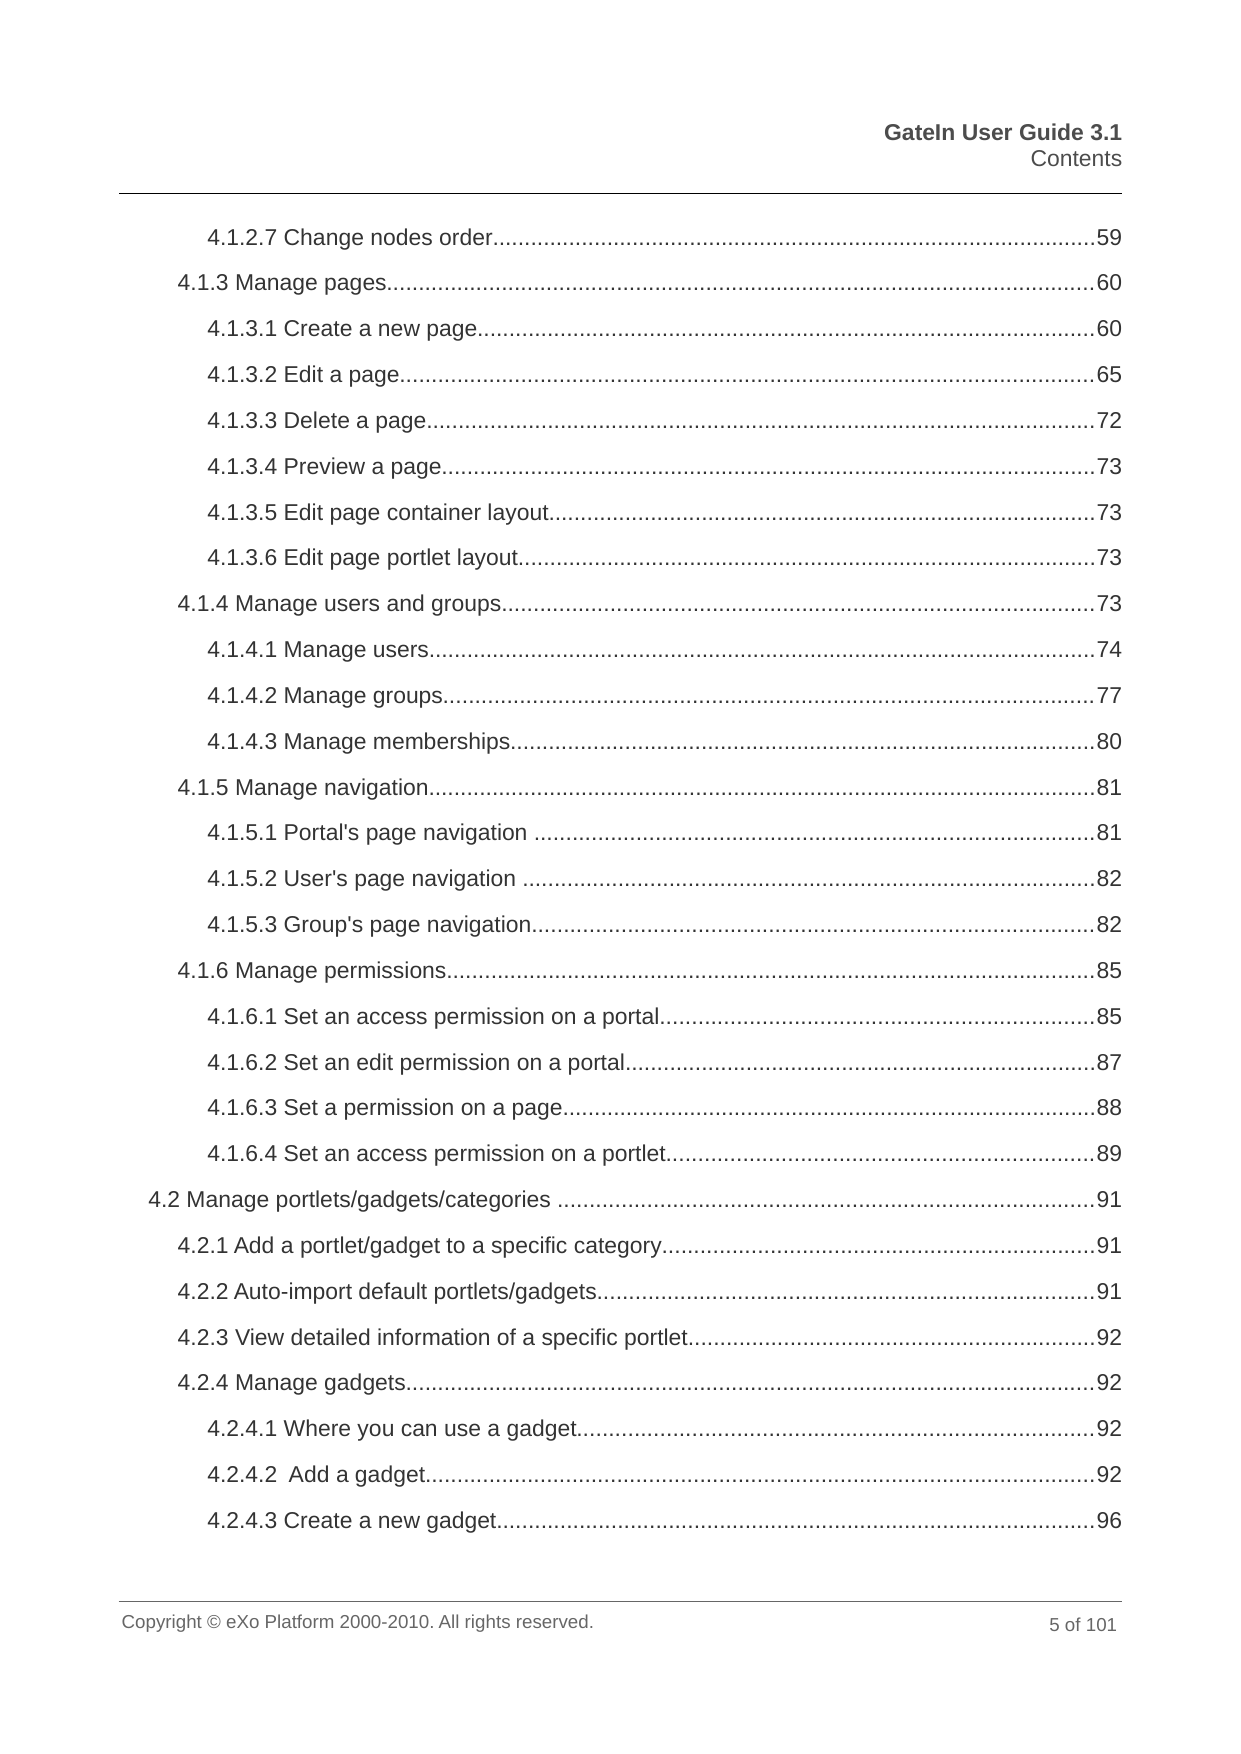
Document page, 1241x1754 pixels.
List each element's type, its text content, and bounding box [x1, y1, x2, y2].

text 4.1.4.3 Manage memberships 80 [207, 728, 1122, 754]
text 4.1.2.7 Change nodes order 59 [207, 223, 1122, 250]
text 4.1.5.3 Group's page navigation 82 [207, 911, 1122, 937]
text 4.1.4.1 Manage users 74 [207, 636, 1122, 662]
text 4.1.6 Manage permissions 85 [177, 957, 1122, 983]
text 4.2.4.2 Add a gadget 92 [207, 1461, 1122, 1487]
text 4.1.3.1 Create a new page 60 [207, 315, 1122, 342]
text 4.1.4 Manage users and groups 73 [177, 590, 1122, 617]
text 4.2 Manage portlets/gadgets/categories 91 [148, 1186, 1122, 1212]
text 4.1.6.3 Set a permission on a page 88 [207, 1094, 1122, 1121]
text 4.2.1 Add a portlet/gadget to a specific category 91 [177, 1232, 1122, 1258]
text 4.1.3 Manage pages 60 [177, 269, 1122, 296]
text 4.1.5.1 Portal's page navigation 81 [207, 819, 1122, 846]
text 4.1.3.4 Preview a page 73 [207, 453, 1122, 479]
text 4.1.6.4 Set an access permission on a portlet 89 [207, 1140, 1122, 1167]
text 4.2.4.1 Where you can use a gadget 92 [207, 1415, 1122, 1442]
text 4.1.3.6 Edit page portlet layout 73 [207, 544, 1122, 571]
text 4.1.6.1 Set an access permission on a portal 85 [207, 1003, 1122, 1029]
text 4.1.3.3 Delete a page 72 [207, 407, 1122, 433]
text 4.1.6.2 Set an edit permission on a portal 87 [207, 1048, 1122, 1075]
text 4.2.4.3 Create a new gadget 96 [207, 1507, 1122, 1533]
text 4.1.4.2 Manage groups 77 [207, 682, 1122, 708]
text 4.1.5.2 User's page navigation 82 [207, 865, 1122, 892]
text 4.1.3.5 Edit page container layout 73 [207, 498, 1122, 525]
text 4.1.5 Manage navigation 81 [177, 773, 1122, 800]
text 4.1.3.2 Edit a page 65 [207, 361, 1122, 387]
text 4.2.4 Manage gadgets 92 [177, 1369, 1122, 1396]
text 4.2.3 View detailed information of a specific portlet 92 [177, 1323, 1122, 1350]
text 4.2.2 Auto-import default portlets/gadgets 91 [177, 1278, 1122, 1304]
